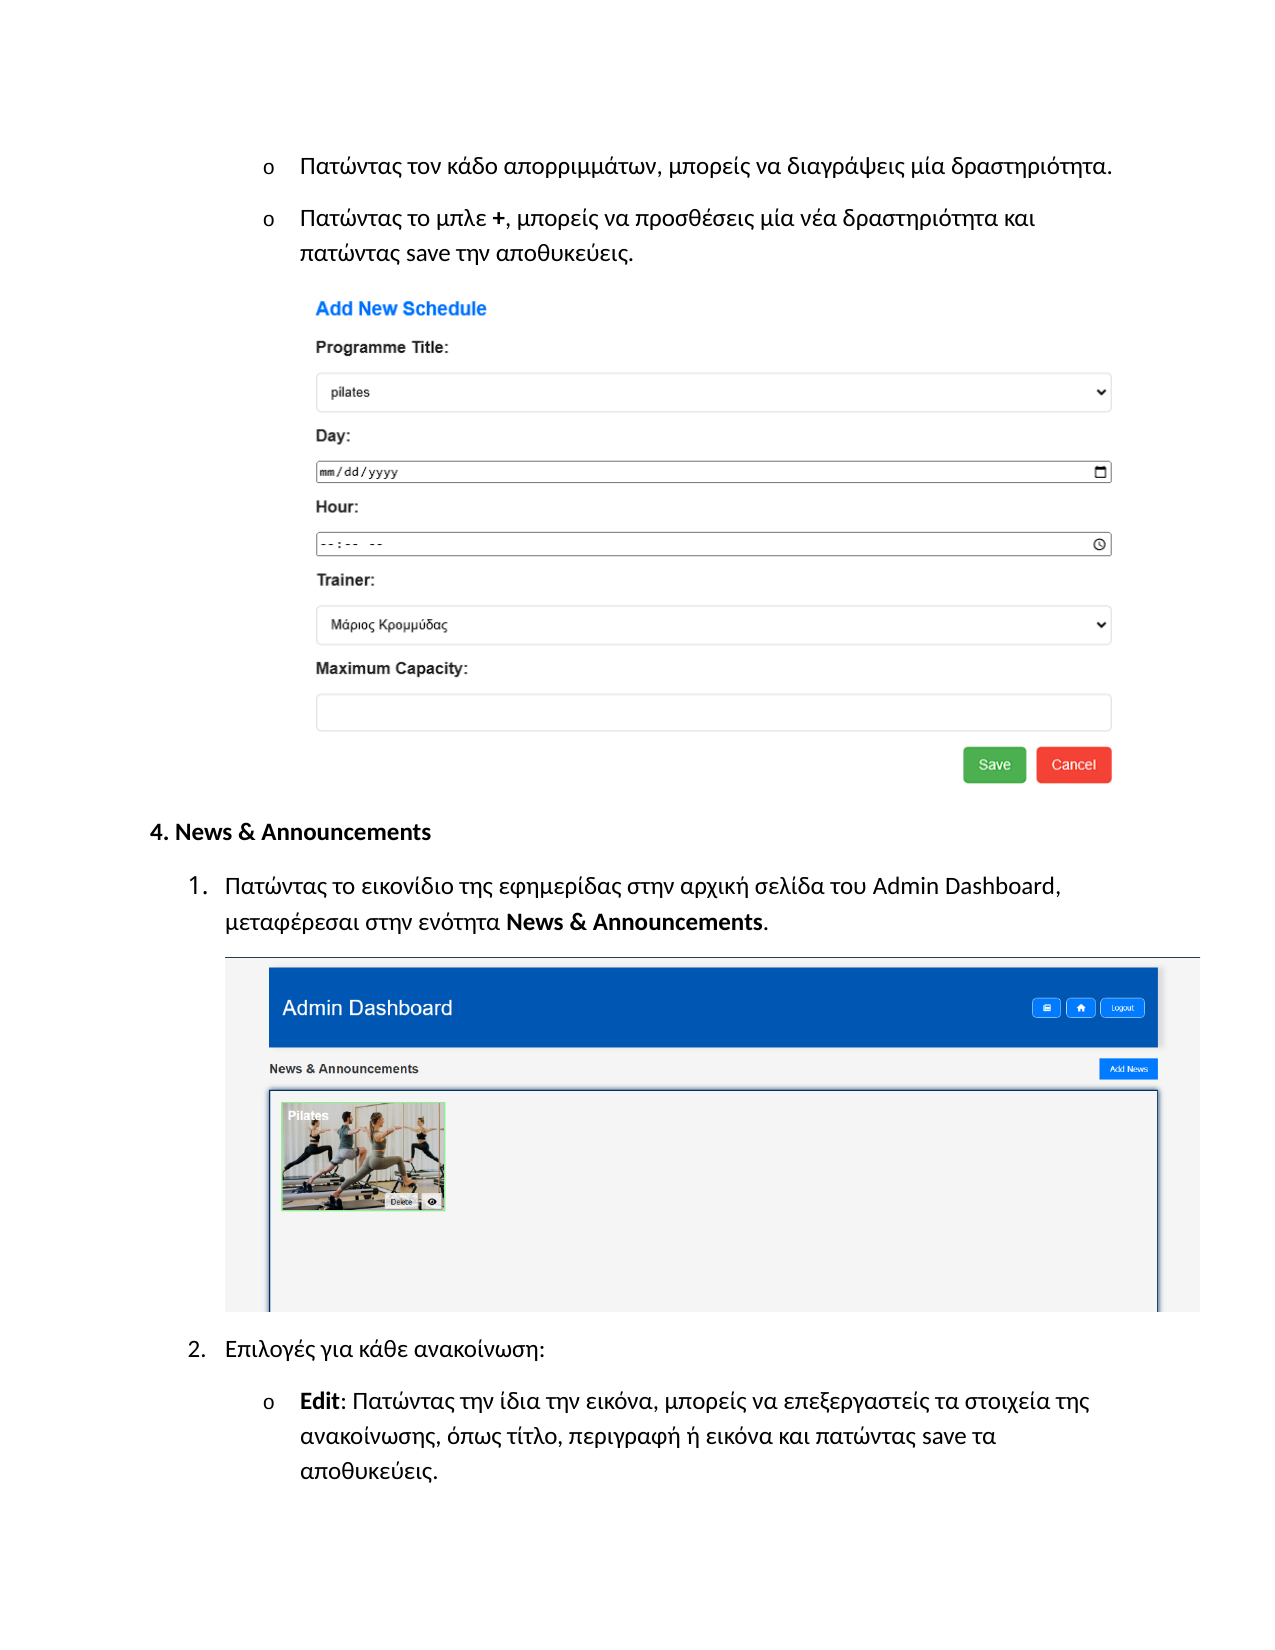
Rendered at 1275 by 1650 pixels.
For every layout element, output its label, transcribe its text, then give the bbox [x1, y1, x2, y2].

list Πατώντας το μπλε +, μπορείς να προσθέσεις μία νέα δραστηριότητα και πατώντας save την αποθυκεύεις. [262, 202, 1125, 267]
list Πατώντας το εικονίδιο της εφημερίδας στην αρχική σελίδα του Admin Dashboard, μεταφέρεσαι στην ενότητα News & Announcements. [187, 867, 1125, 936]
list Επιλογές για κάθε ανακοίνωση: [187, 1333, 1125, 1364]
list Πατώντας τον κάδο απορριμμάτων, μπορείς να διαγράψεις μία δραστηριότητα. [262, 150, 1125, 181]
text 4. News & Announcements [150, 816, 1125, 846]
list Edit: Πατώντας την ίδια την εικόνα, μπορείς να επεξεργαστείς τα στοιχεία της ανακοίνωσης, όπως τίτλο, περιγραφή ή εικόνα και πατώντας save τα αποθυκεύεις. [262, 1385, 1125, 1486]
